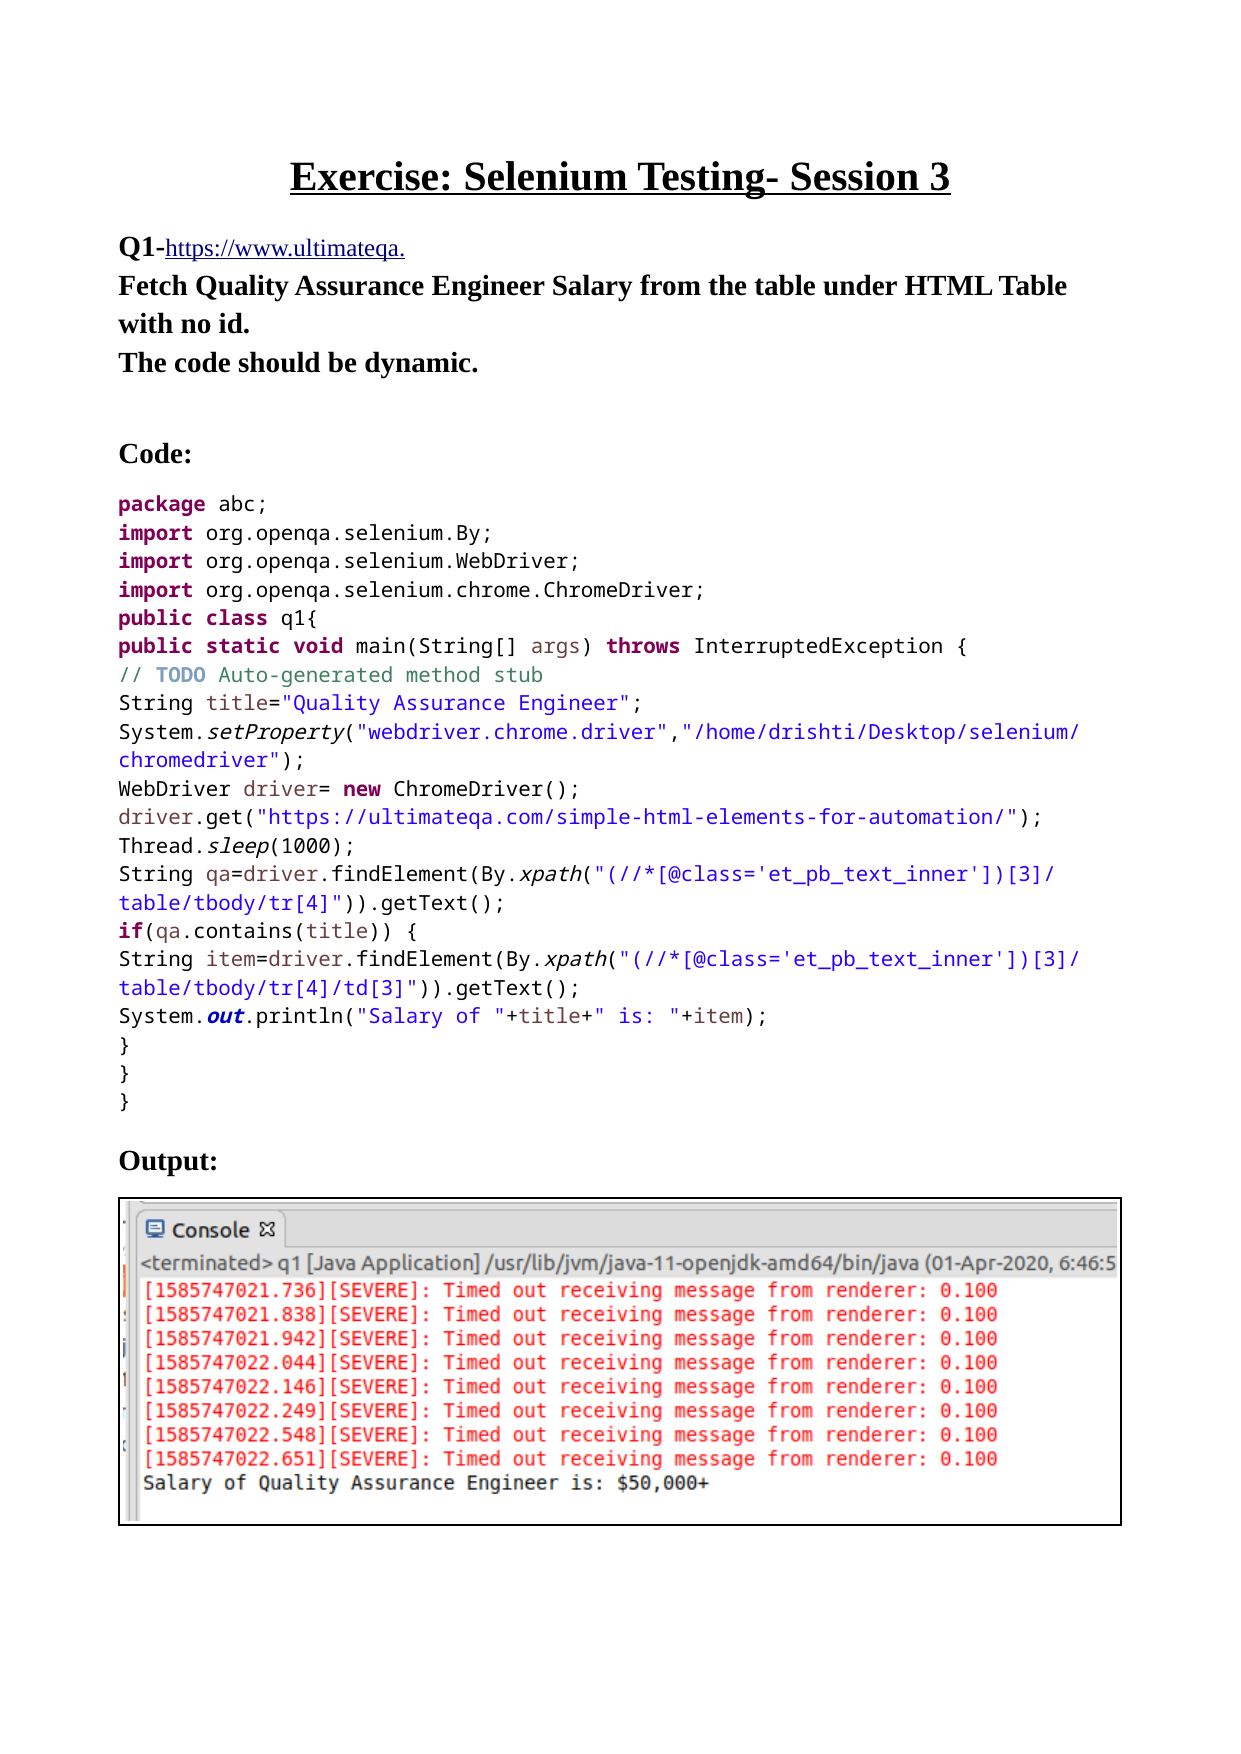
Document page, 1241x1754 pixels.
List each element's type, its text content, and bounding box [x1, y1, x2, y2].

text WebDriver driver= new ChromeDriver(); [118, 774, 1122, 802]
text import org.openqa.selenium.chrome.ChromeDriver; [118, 575, 1122, 603]
text String qa=driver.findElement(By.xpath("(//*[@class='et_pb_text_inner'])[3]/table/tbody/tr[4]")).getText(); [118, 859, 1122, 916]
text } [118, 1030, 1122, 1058]
text // TODO Auto-generated method stub [118, 660, 1122, 688]
text public class q1{ [118, 603, 1122, 632]
text import org.openqa.selenium.By; [118, 518, 1122, 546]
text } [118, 1087, 1122, 1115]
text package abc; [118, 489, 1122, 518]
text Q1-https://www.ultimateqa. Fetch Quality Assurance Engineer Salary from the table under HTML Table with no id. The code should be dynamic. [118, 229, 1122, 378]
text driver.get("https://ultimateqa.com/simple-html-elements-for-automation/"); [118, 802, 1122, 831]
text System.out.println("Salary of "+title+" is: "+item); [118, 1001, 1122, 1030]
text import org.openqa.selenium.WebDriver; [118, 546, 1122, 575]
text Exercise: Selenium Testing- Session 3 [118, 152, 1122, 199]
text Output: [118, 1143, 1122, 1177]
text if(qa.contains(title)) { [118, 916, 1122, 944]
picture [123, 1201, 1118, 1521]
text String title="Quality Assurance Engineer"; [118, 688, 1122, 717]
text String item=driver.findElement(By.xpath("(//*[@class='et_pb_text_inner'])[3]/table/tbody/tr[4]/td[3]")).getText(); [118, 944, 1122, 1001]
text public static void main(String[] args) throws InterruptedException { [118, 632, 1122, 660]
text System.setProperty("webdriver.chrome.driver","/home/drishti/Desktop/selenium/chromedriver"); [118, 717, 1122, 774]
text Thread.sleep(1000); [118, 831, 1122, 859]
text } [118, 1058, 1122, 1087]
text Code: [118, 398, 1122, 470]
